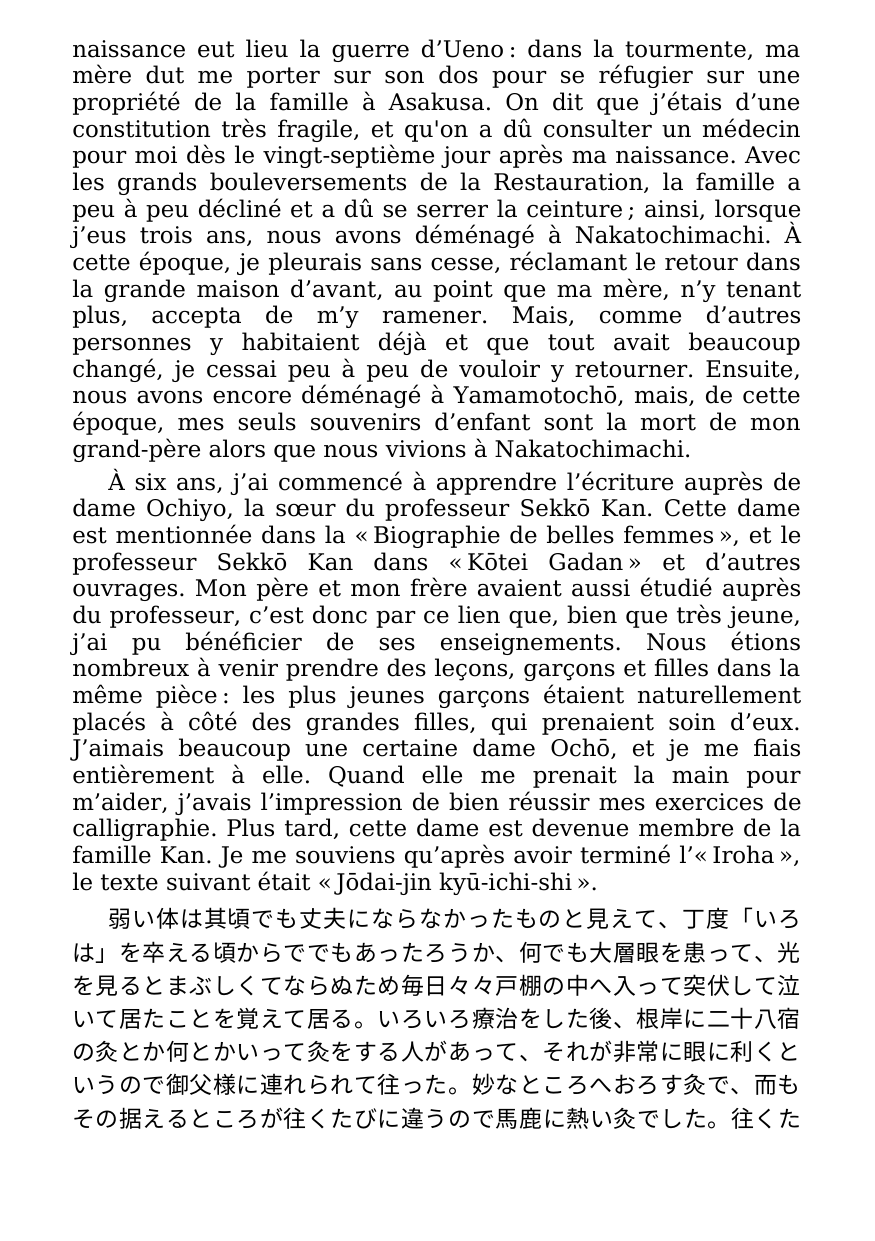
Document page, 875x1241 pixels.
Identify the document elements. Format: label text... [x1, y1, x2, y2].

text À six ans, j’ai commencé à apprendre l’écriture auprès de dame Ochiyo, la sœur du professeur Sekkō Kan. Cette dame est mentionnée dans la « Biographie de belles femmes », et le professeur Sekkō Kan dans « Kōtei Gadan » et d’autres ouvrages. Mon père et mon frère avaient aussi étudié auprès du professeur, c’est donc par ce lien que, bien que très jeune, j’ai pu bénéficier de ses enseignements. Nous étions nombreux à venir prendre des leçons, garçons et filles dans la même pièce : les plus jeunes garçons étaient naturellement placés à côté des grandes filles, qui prenaient soin d’eux. J’aimais beaucoup une certaine dame Ochō, et je me fiais entièrement à elle. Quand elle me prenait la main pour m’aider, j’avais l’impression de bien réussir mes exercices de calligraphie. Plus tard, cette dame est devenue membre de la famille Kan. Je me souviens qu’après avoir terminé l’« Iroha », le texte suivant était « Jōdai-jin kyū-ichi-shi ». [72, 469, 802, 895]
text 弱い体は其頃でも丈夫にならなかったものと見えて、丁度「いろは」を卒える頃からででもあったろうか、何でも大層眼を患って、光を見るとまぶしくてならぬため毎日々々戸棚の中へ入って突伏して泣いて居たことを覚えて居る。いろいろ療治をした後、根岸に二十八宿の灸とか何とかいって灸をする人があって、それが非常に眼に利くというので御父様に連れられて往った。妙なところへおろす灸で、而もその据えるところが往くたびに違うので馬鹿に熱い灸でした。往くた [72, 901, 802, 1134]
text naissance eut lieu la guerre d’Ueno : dans la tourmente, ma mère dut me porter sur son dos pour se réfugier sur une propriété de la famille à Asakusa. On dit que j’étais d’une constitution très fragile, et qu'on a dû consulter un médecin pour moi dès le vingt-septième jour après ma naissance. Avec les grands bouleversements de la Restauration, la famille a peu à peu décliné et a dû se serrer la ceinture ; ainsi, lorsque j’eus trois ans, nous avons déménagé à Nakatochimachi. À cette époque, je pleurais sans cesse, réclamant le retour dans la grande maison d’avant, au point que ma mère, n’y tenant plus, accepta de m’y ramener. Mais, comme d’autres personnes y habitaient déjà et que tout avait beaucoup changé, je cessai peu à peu de vouloir y retourner. Ensuite, nous avons encore déménagé à Yamamotochō, mais, de cette époque, mes seuls souvenirs d’enfant sont la mort de mon grand-père alors que nous vivions à Nakatochimachi. [72, 36, 802, 463]
